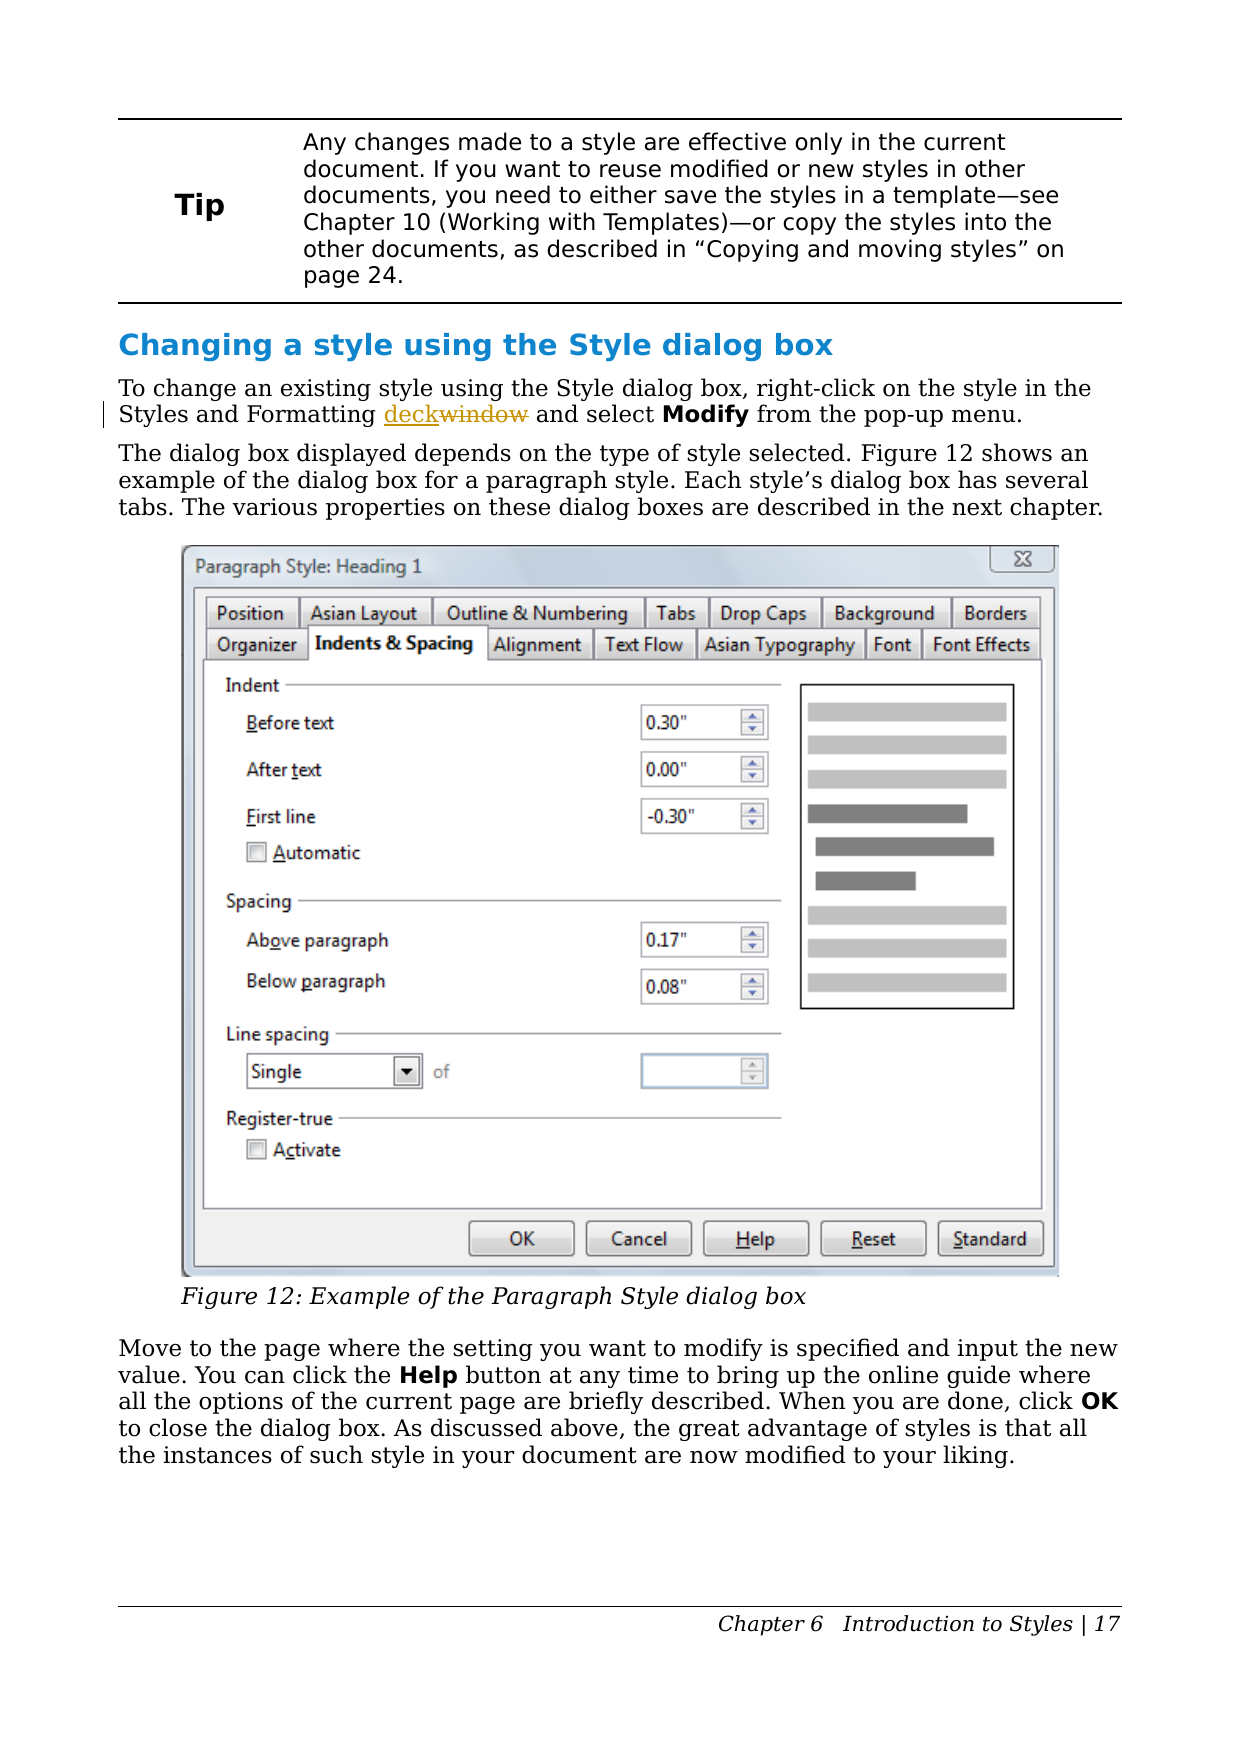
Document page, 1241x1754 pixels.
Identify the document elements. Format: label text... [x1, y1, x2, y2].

picture [181, 545, 1060, 1277]
table_header Tip [118, 120, 281, 302]
table_header Any changes made to a style are effective only in the current document. If you want to reuse modified or new styles in other documents, you need to either save the styles in a template—see Chapter 10 (Working with Templates)—or copy the styles into the other documents, as described in “Copying and moving styles” on page 24. [281, 120, 1122, 302]
text Move to the page where the setting you want to modify is specified and input the new value. You can click the Help button at any time to bring up the online guide where all the options of the current page are briefly described. When you are done, click OK to close the dialog box. As discussed above, the great advantage of styles is that all the instances of such style in your document are now modified to your liking. [118, 1335, 1122, 1468]
subtitle Changing a style using the Style dialog box [118, 328, 1122, 362]
text The dialog box displayed depends on the type of style selected. Figure 12 shows an example of the dialog box for a paragraph style. Each style’s dialog box has several tabs. The various properties on these dialog boxes are described in the next chapter. [118, 441, 1122, 521]
text To change an existing style using the Style dialog box, right-click on the style in the Styles and Formatting deck and select Modify from the pop-up menu. [118, 375, 1122, 428]
text Figure 12: Example of the Paragraph Style dialog box [181, 1283, 1059, 1310]
